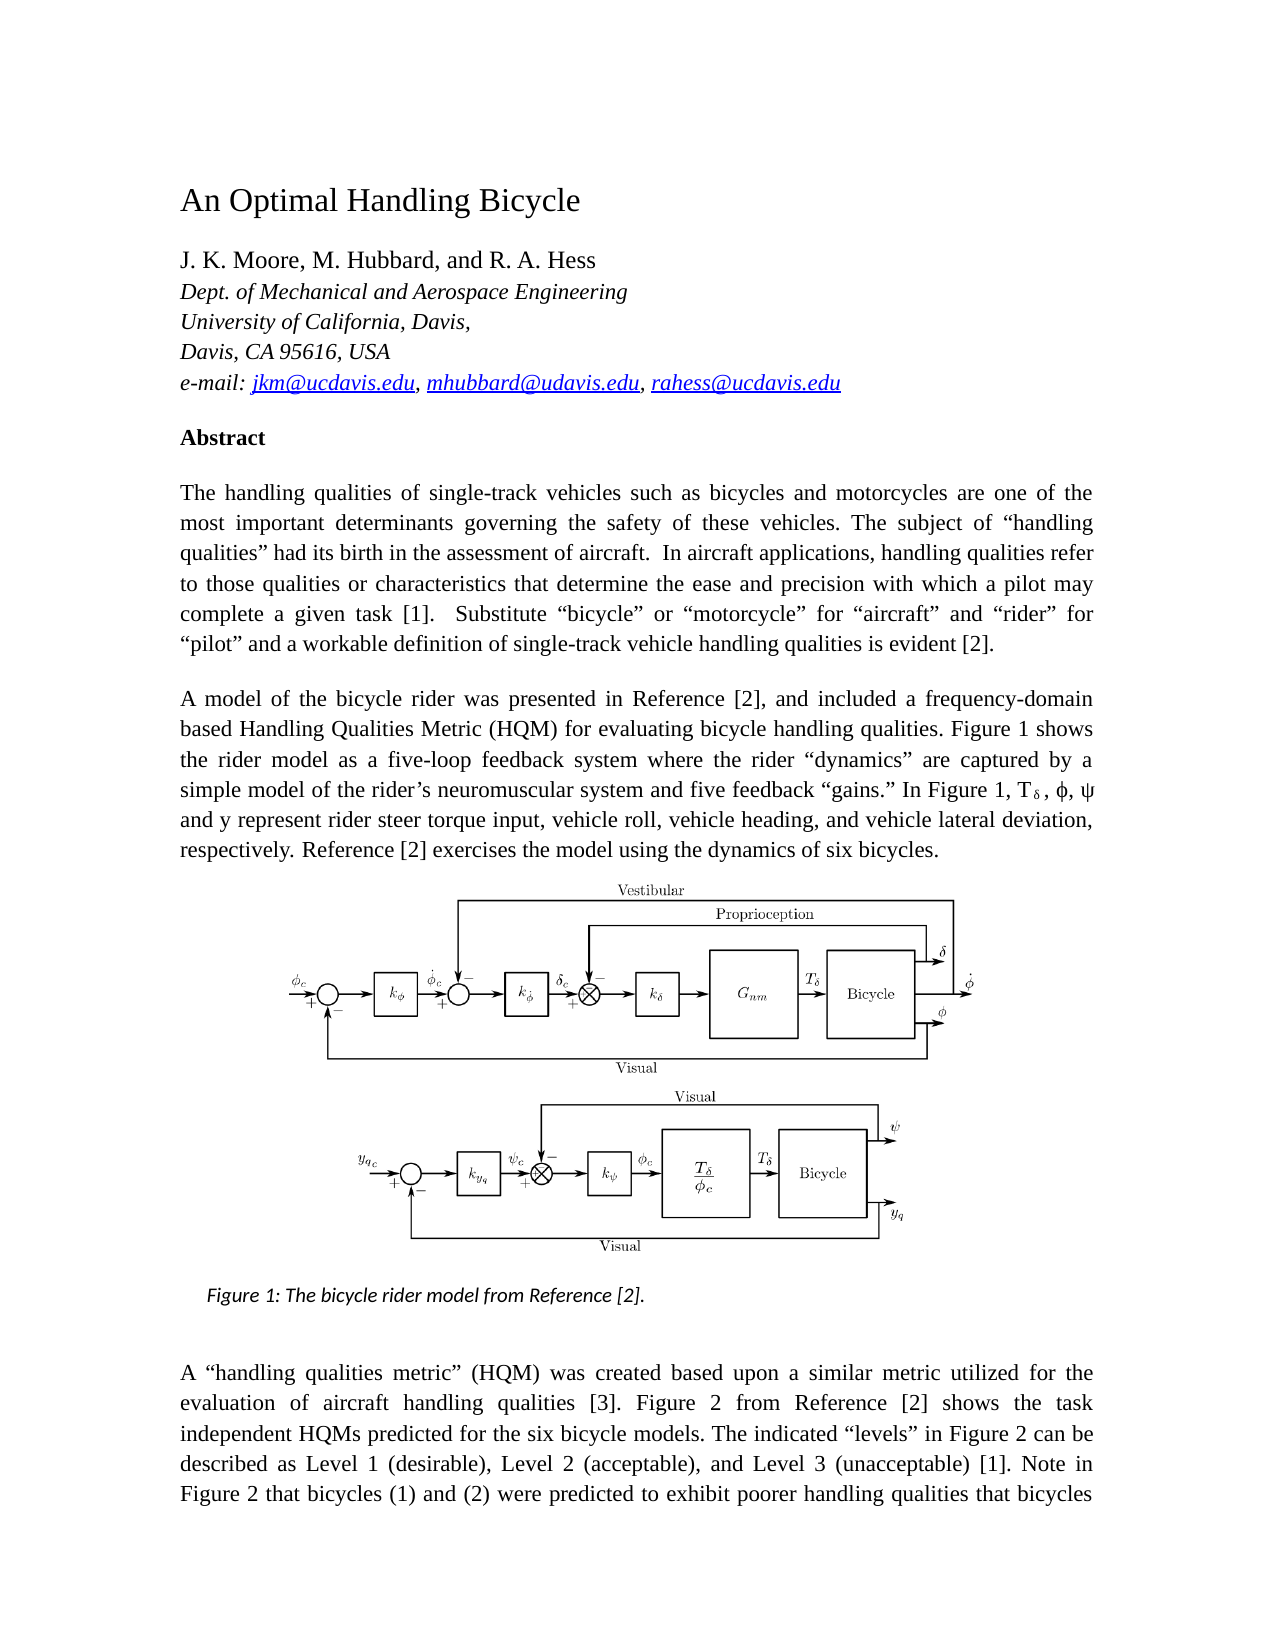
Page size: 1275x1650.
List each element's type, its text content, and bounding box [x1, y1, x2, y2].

text The handling qualities of single-track vehicles such as bicycles and motorcycles are one of the most important determinants governing the safety of these vehicles. The subject of “handling qualities” had its birth in the assessment of aircraft. In aircraft applications, handling qualities refer to those qualities or characteristics that determine the ease and precision with which a pilot may complete a given task [1]. Substitute “bicycle” or “motorcycle” for “aircraft” and “rider” for “pilot” and a workable definition of single-track vehicle handling qualities is evident [2]. [180, 479, 1095, 656]
text Abstract [180, 424, 1095, 450]
text A model of the bicycle rider was presented in Reference [2], and included a frequency-domain based Handling Qualities Metric (HQM) for evaluating bicycle handling qualities. Figure 1 shows the rider model as a five-loop feedback system where the rider “dynamics” are captured by a simple model of the rider’s neuromuscular system and five feedback “gains.” In Figure 1, Tδ , ϕ, ψ and y represent rider steer torque input, vehicle roll, vehicle heading, and vehicle lateral deviation, respectively. Reference [2] exercises the model using the dynamics of six bicycles. [180, 685, 1095, 863]
text J. K. Moore, M. Hubbard, and R. A. Hess [180, 245, 1095, 274]
picture [284, 878, 991, 1279]
text University of California, Davis, [180, 308, 1095, 334]
text A “handling qualities metric” (HQM) was created based upon a similar metric utilized for the evaluation of aircraft handling qualities [3]. Figure 2 from Reference [2] shows the task independent HQMs predicted for the six bicycle models. The indicated “levels” in Figure 2 can be described as Level 1 (desirable), Level 2 (acceptable), and Level 3 (unacceptable) [1]. Note in Figure 2 that bicycles (1) and (2) were predicted to exhibit poorer handling qualities that bicycles [180, 891, 1095, 1506]
text Dept. of Mechanical and Aerospace Engineering [180, 278, 1095, 304]
text Davis, CA 95616, USA [180, 338, 1095, 365]
text e-mail: jkm@ucdavis.edu, mhubbard@udavis.edu, rahess@ucdavis.edu [180, 368, 1095, 395]
text Figure 1: The bicycle rider model from Reference [2]. [207, 879, 1068, 1307]
text An Optimal Handling Bicycle [180, 180, 1095, 218]
